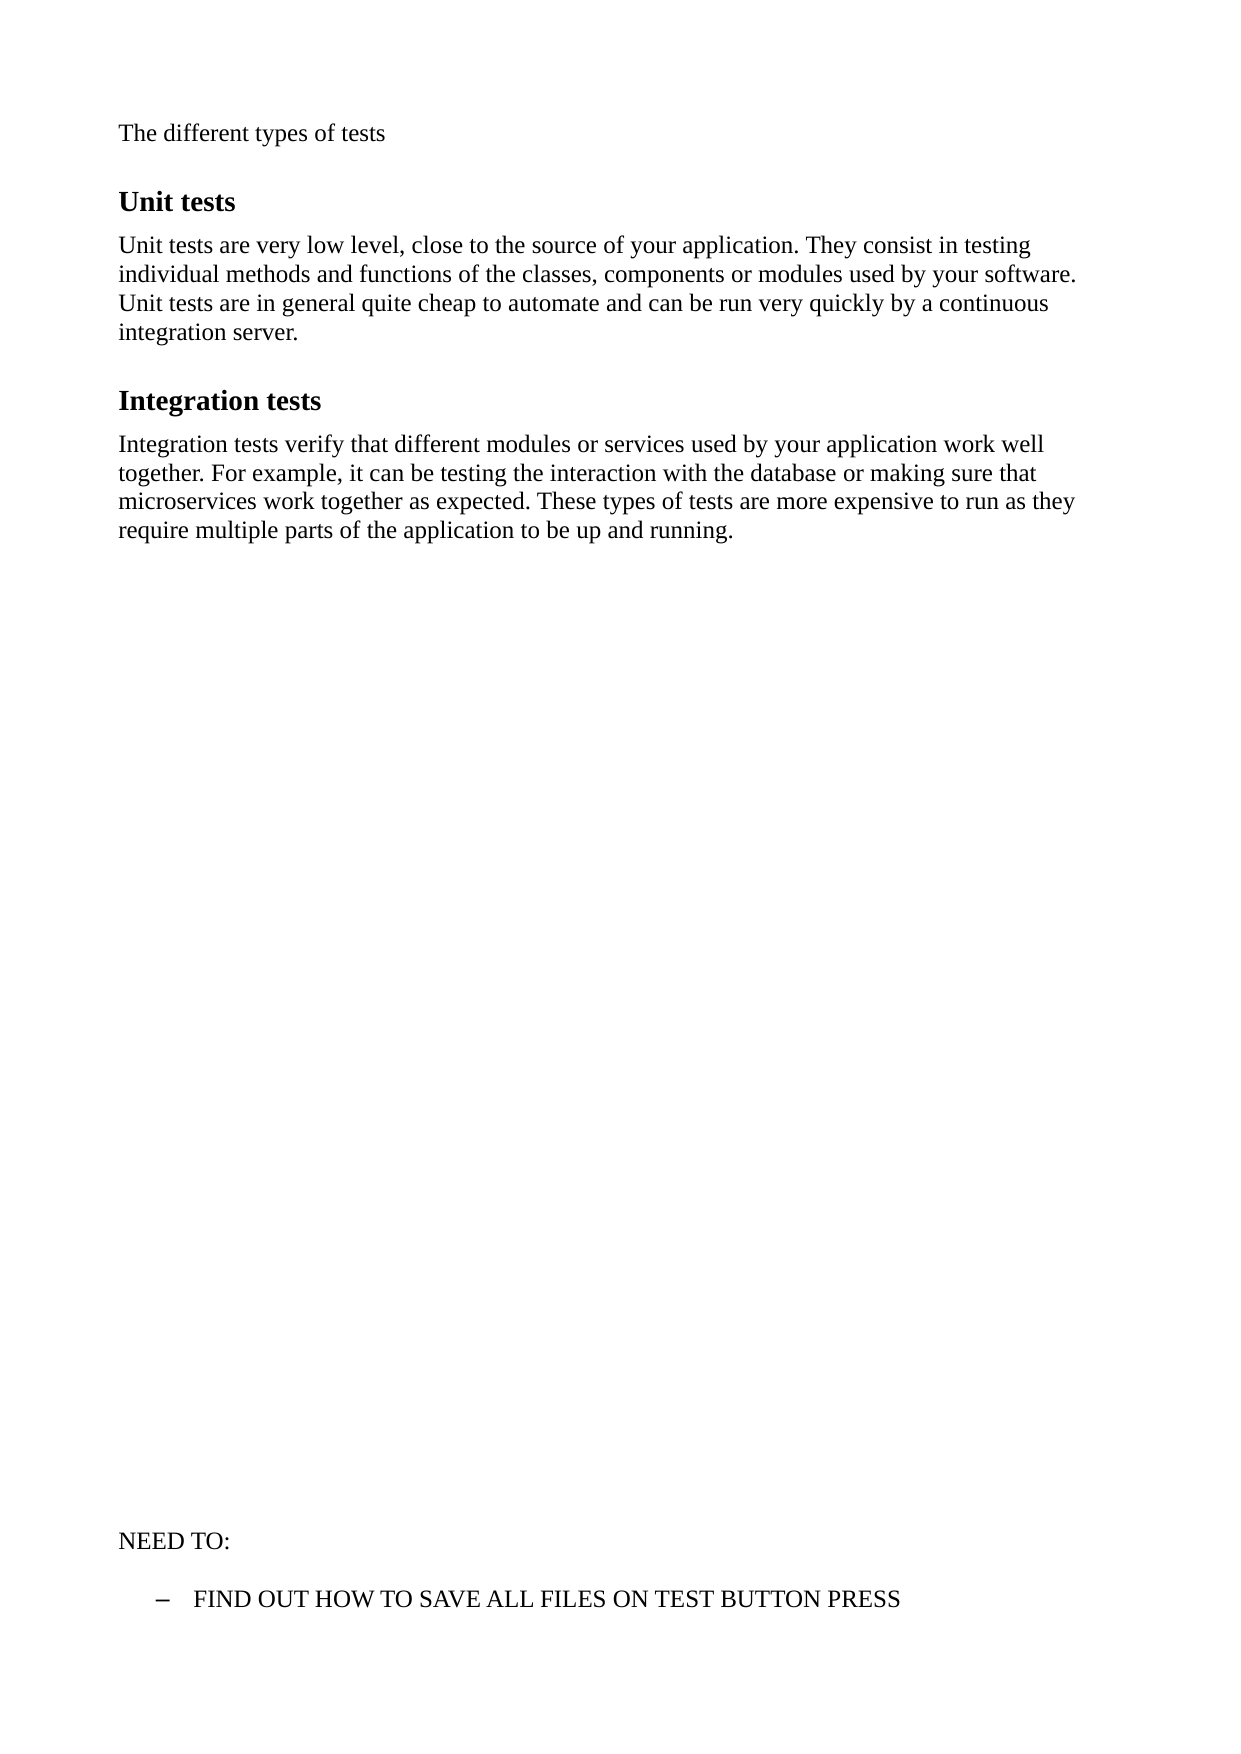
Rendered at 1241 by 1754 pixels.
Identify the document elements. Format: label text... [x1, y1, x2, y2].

text Integration tests verify that different modules or services used by your application work well together. For example, it can be testing the interaction with the database or making sure that microservices work together as expected. These types of tests are more expensive to run as they require multiple parts of the application to be up and running. [118, 429, 1122, 544]
text Unit tests are very low level, close to the source of your application. They consist in testing individual methods and functions of the classes, components or modules used by your software. Unit tests are in general quite cheap to automate and can be run very quickly by a continuous integration server. [118, 230, 1122, 345]
subtitle Integration tests [118, 383, 1122, 416]
subtitle The different types of tests [118, 118, 1122, 147]
subtitle Unit tests [118, 184, 1122, 218]
text NEED TO: [118, 1526, 1122, 1555]
list FIND OUT HOW TO SAVE ALL FILES ON TEST BUTTON PRESS [156, 1584, 1122, 1613]
